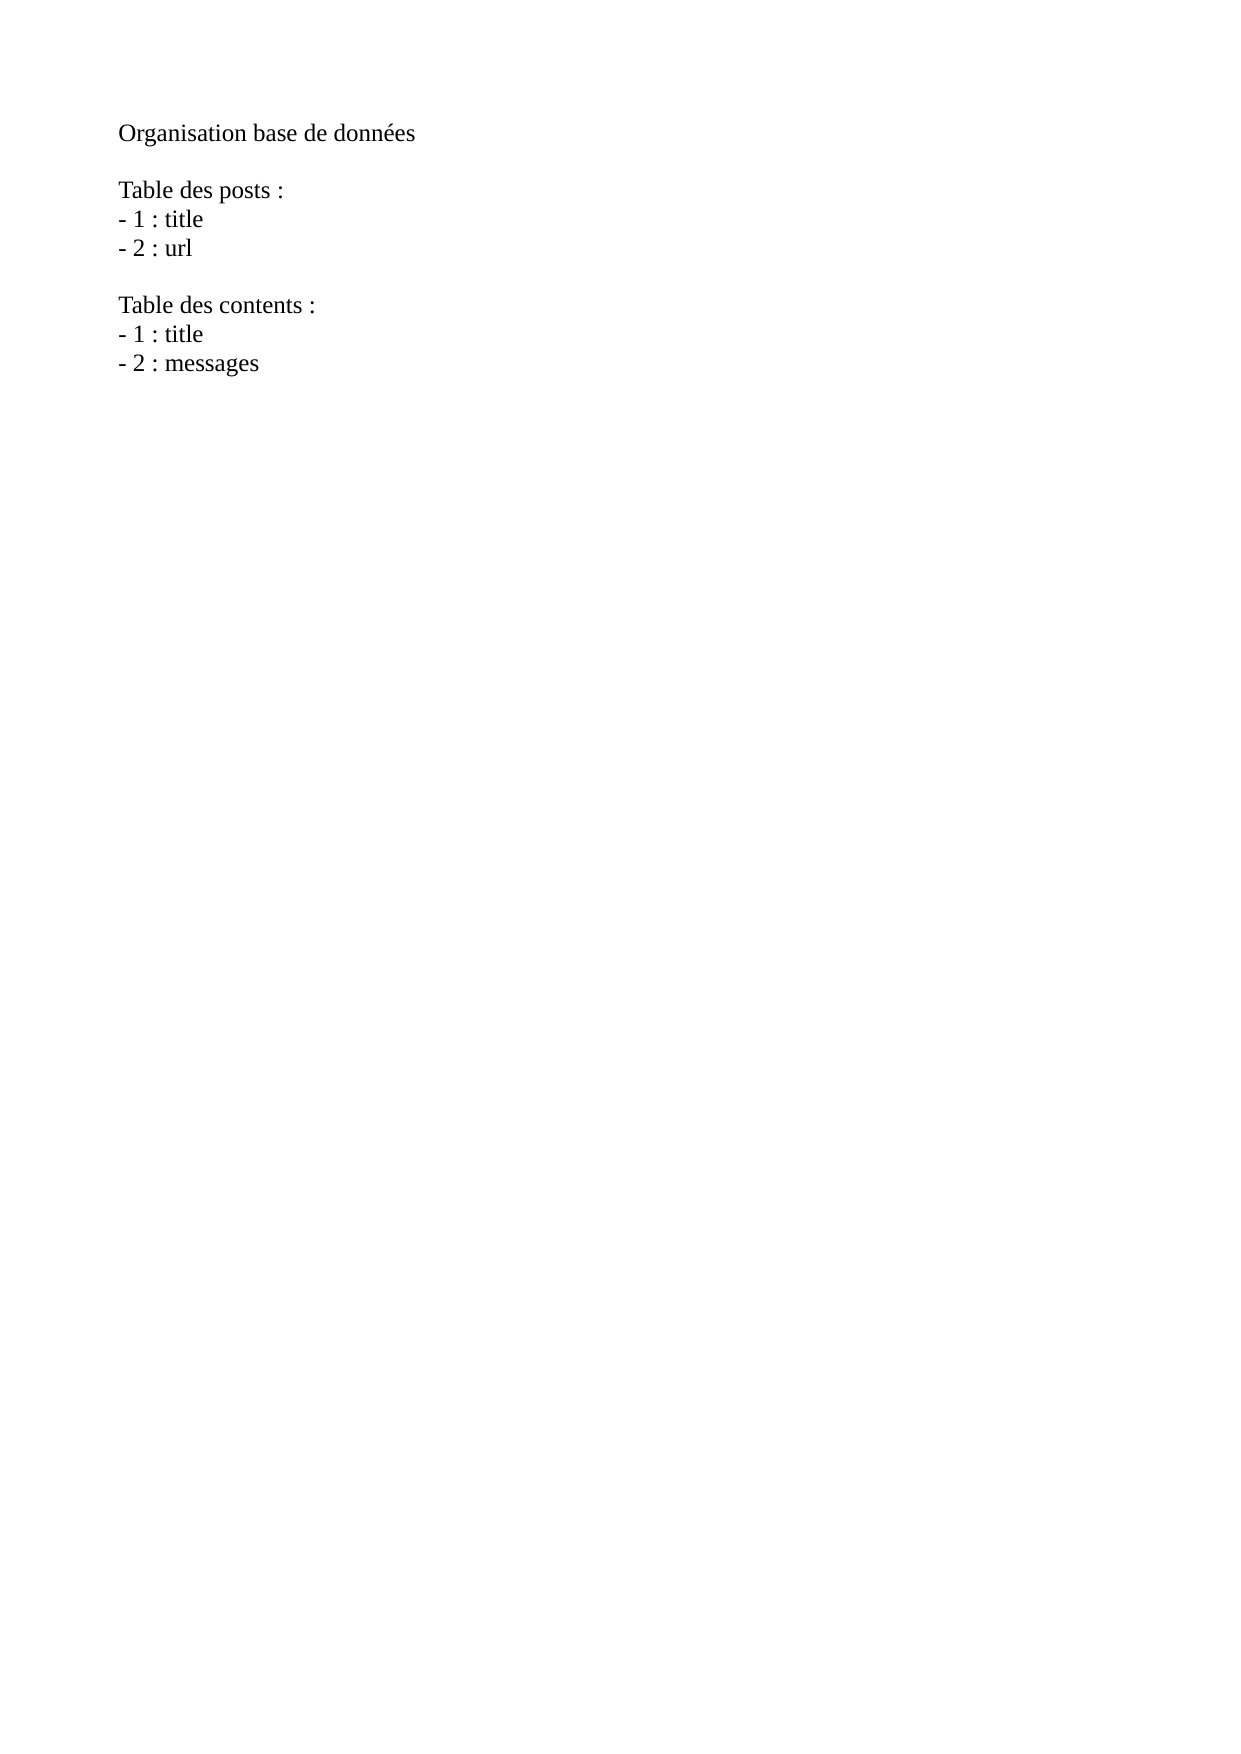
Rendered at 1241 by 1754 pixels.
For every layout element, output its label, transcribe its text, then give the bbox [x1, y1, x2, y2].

text Organisation base de données [118, 118, 1122, 147]
text - 2 : url [118, 233, 1122, 262]
text - 1 : title [118, 319, 1122, 348]
text Table des posts : [118, 176, 1122, 204]
text - 1 : title [118, 204, 1122, 233]
text - 2 : messages [118, 348, 1122, 377]
text Table des contents : [118, 291, 1122, 319]
